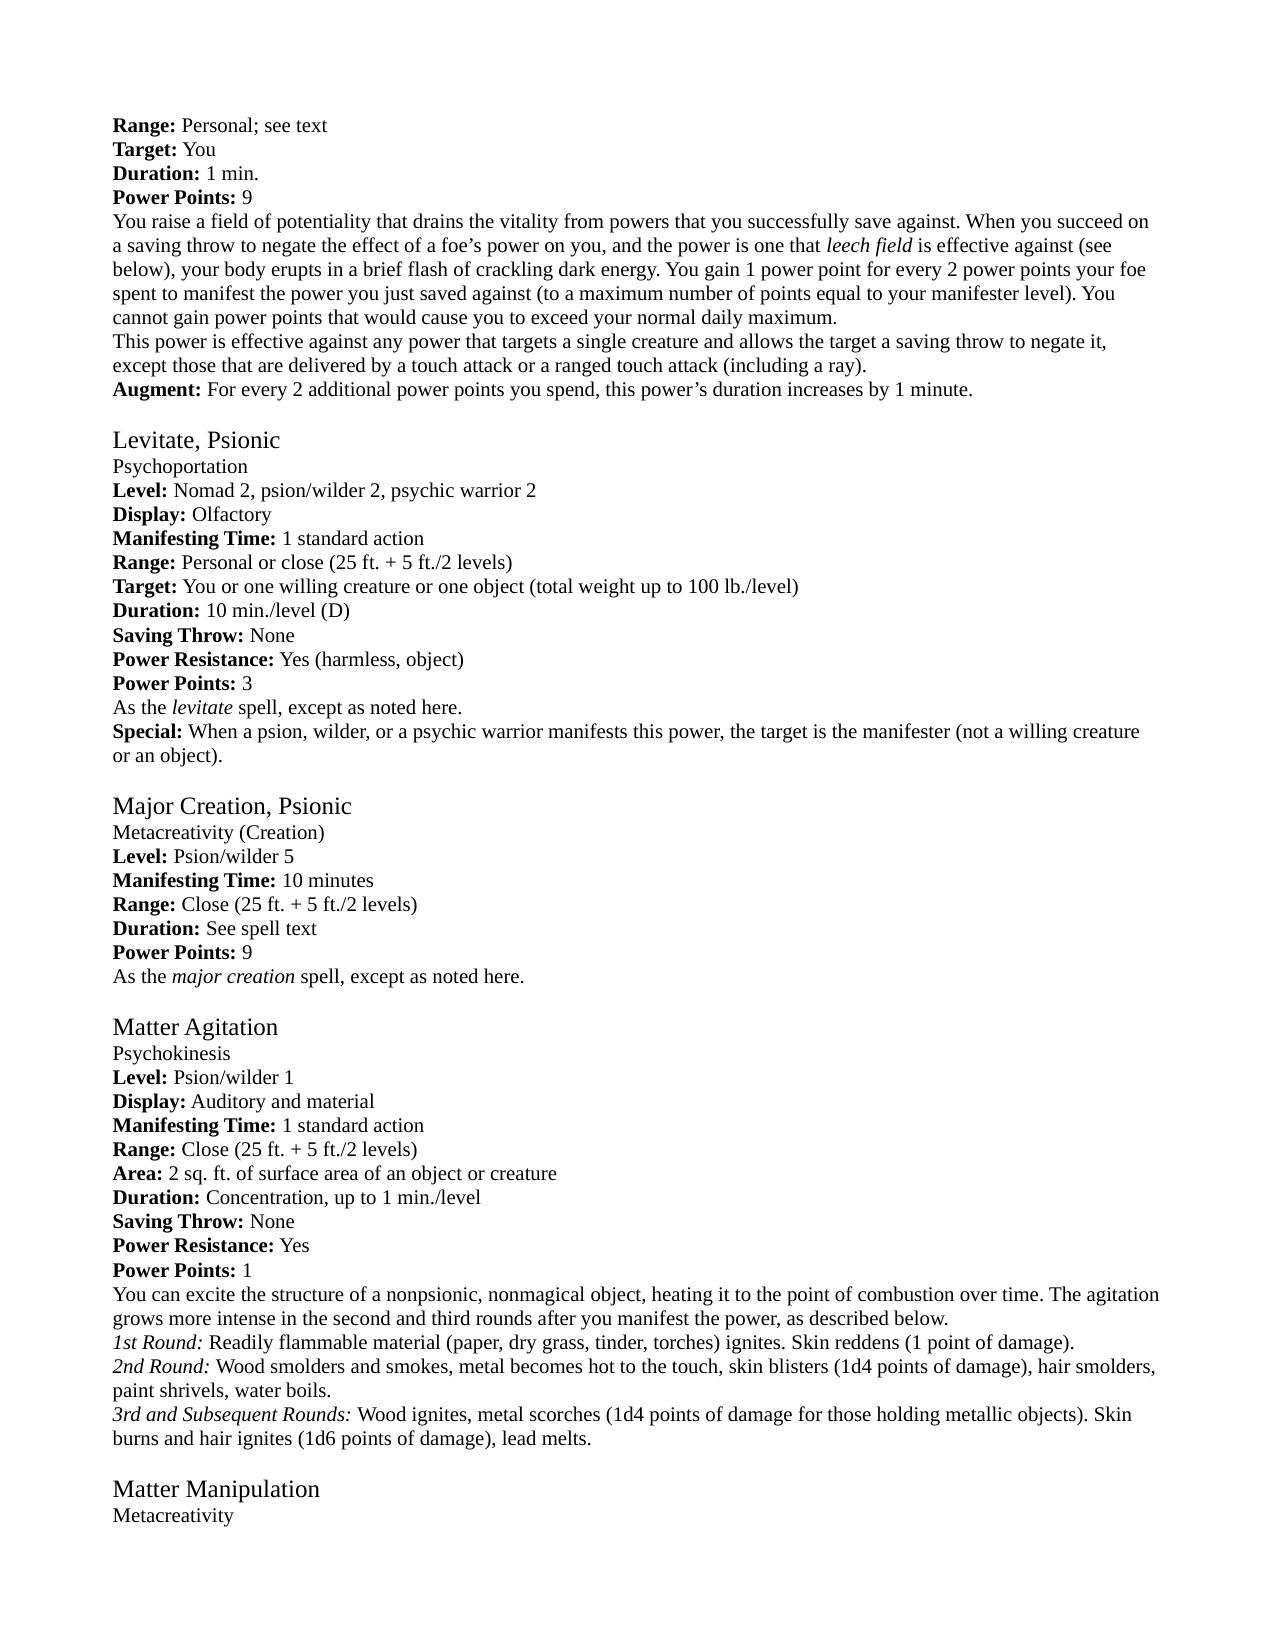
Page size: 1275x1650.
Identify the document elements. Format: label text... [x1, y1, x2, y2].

text Manifesting Time: 1 standard action [112, 1113, 1162, 1137]
text Range: Close (25 ft. + 5 ft./2 levels) [112, 892, 1162, 916]
text This power is effective against any power that targets a single creature and allows the target a saving throw to negate it, except those that are delivered by a touch attack or a ranged touch attack (including a ray). [112, 329, 1162, 377]
text You raise a field of potentiality that drains the vitality from powers that you successfully save against. When you succeed on a saving throw to negate the effect of a foe’s power on you, and the power is one that leech field is effective against (see below), your body erupts in a brief flash of crackling dark energy. You gain 1 power point for every 2 power points your foe spent to manifest the power you just saved against (to a maximum number of points equal to your manifester level). You cannot gain power points that would cause you to exceed your normal daily maximum. [112, 209, 1162, 329]
text Power Resistance: Yes [112, 1233, 1162, 1257]
text Area: 2 sq. ft. of surface area of an object or creature [112, 1161, 1162, 1185]
text Metacreativity [112, 1503, 1162, 1527]
subtitle Matter Manipulation [112, 1474, 1162, 1503]
text Target: You [112, 137, 1162, 161]
text Level: Psion/wilder 5 [112, 844, 1162, 868]
subtitle Major Creation, Psionic [112, 791, 1162, 820]
text Power Points: 9 [112, 185, 1162, 209]
subtitle Matter Agitation [112, 1012, 1162, 1041]
text 1st Round: Readily flammable material (paper, dry grass, tinder, torches) ignites. Skin reddens (1 point of damage). [112, 1330, 1162, 1354]
text Duration: Concentration, up to 1 min./level [112, 1185, 1162, 1209]
text Power Points: 3 [112, 671, 1162, 695]
text Display: Auditory and material [112, 1089, 1162, 1113]
text You can excite the structure of a nonpsionic, nonmagical object, heating it to the point of combustion over time. The agitation grows more intense in the second and third rounds after you manifest the power, as described below. [112, 1282, 1162, 1330]
text Range: Personal or close (25 ft. + 5 ft./2 levels) [112, 550, 1162, 574]
text Target: You or one willing creature or one object (total weight up to 100 lb./level) [112, 574, 1162, 598]
text Display: Olfactory [112, 502, 1162, 526]
text Range: Personal; see text [112, 112, 1162, 137]
text 3rd and Subsequent Rounds: Wood ignites, metal scorches (1d4 points of damage for those holding metallic objects). Skin burns and hair ignites (1d6 points of damage), lead melts. [112, 1402, 1162, 1450]
text As the levitate spell, except as noted here. [112, 695, 1162, 719]
text Power Points: 9 [112, 940, 1162, 964]
text Level: Nomad 2, psion/wilder 2, psychic warrior 2 [112, 478, 1162, 502]
text Power Resistance: Yes (harmless, object) [112, 647, 1162, 671]
text 2nd Round: Wood smolders and smokes, metal becomes hot to the touch, skin blisters (1d4 points of damage), hair smolders, paint shrivels, water boils. [112, 1354, 1162, 1402]
text Psychokinesis [112, 1041, 1162, 1065]
text Metacreativity (Creation) [112, 820, 1162, 844]
text Manifesting Time: 1 standard action [112, 526, 1162, 550]
text Duration: See spell text [112, 916, 1162, 940]
text Duration: 1 min. [112, 161, 1162, 185]
text Power Points: 1 [112, 1257, 1162, 1282]
subtitle Levitate, Psionic [112, 425, 1162, 454]
text Saving Throw: None [112, 1209, 1162, 1233]
text Saving Throw: None [112, 622, 1162, 647]
text Augment: For every 2 additional power points you spend, this power’s duration increases by 1 minute. [112, 377, 1162, 401]
text Manifesting Time: 10 minutes [112, 868, 1162, 892]
text Level: Psion/wilder 1 [112, 1065, 1162, 1089]
text Psychoportation [112, 454, 1162, 478]
text Range: Close (25 ft. + 5 ft./2 levels) [112, 1137, 1162, 1161]
text As the major creation spell, except as noted here. [112, 964, 1162, 988]
text Special: When a psion, wilder, or a psychic warrior manifests this power, the target is the manifester (not a willing creature or an object). [112, 719, 1162, 767]
text Duration: 10 min./level (D) [112, 598, 1162, 622]
